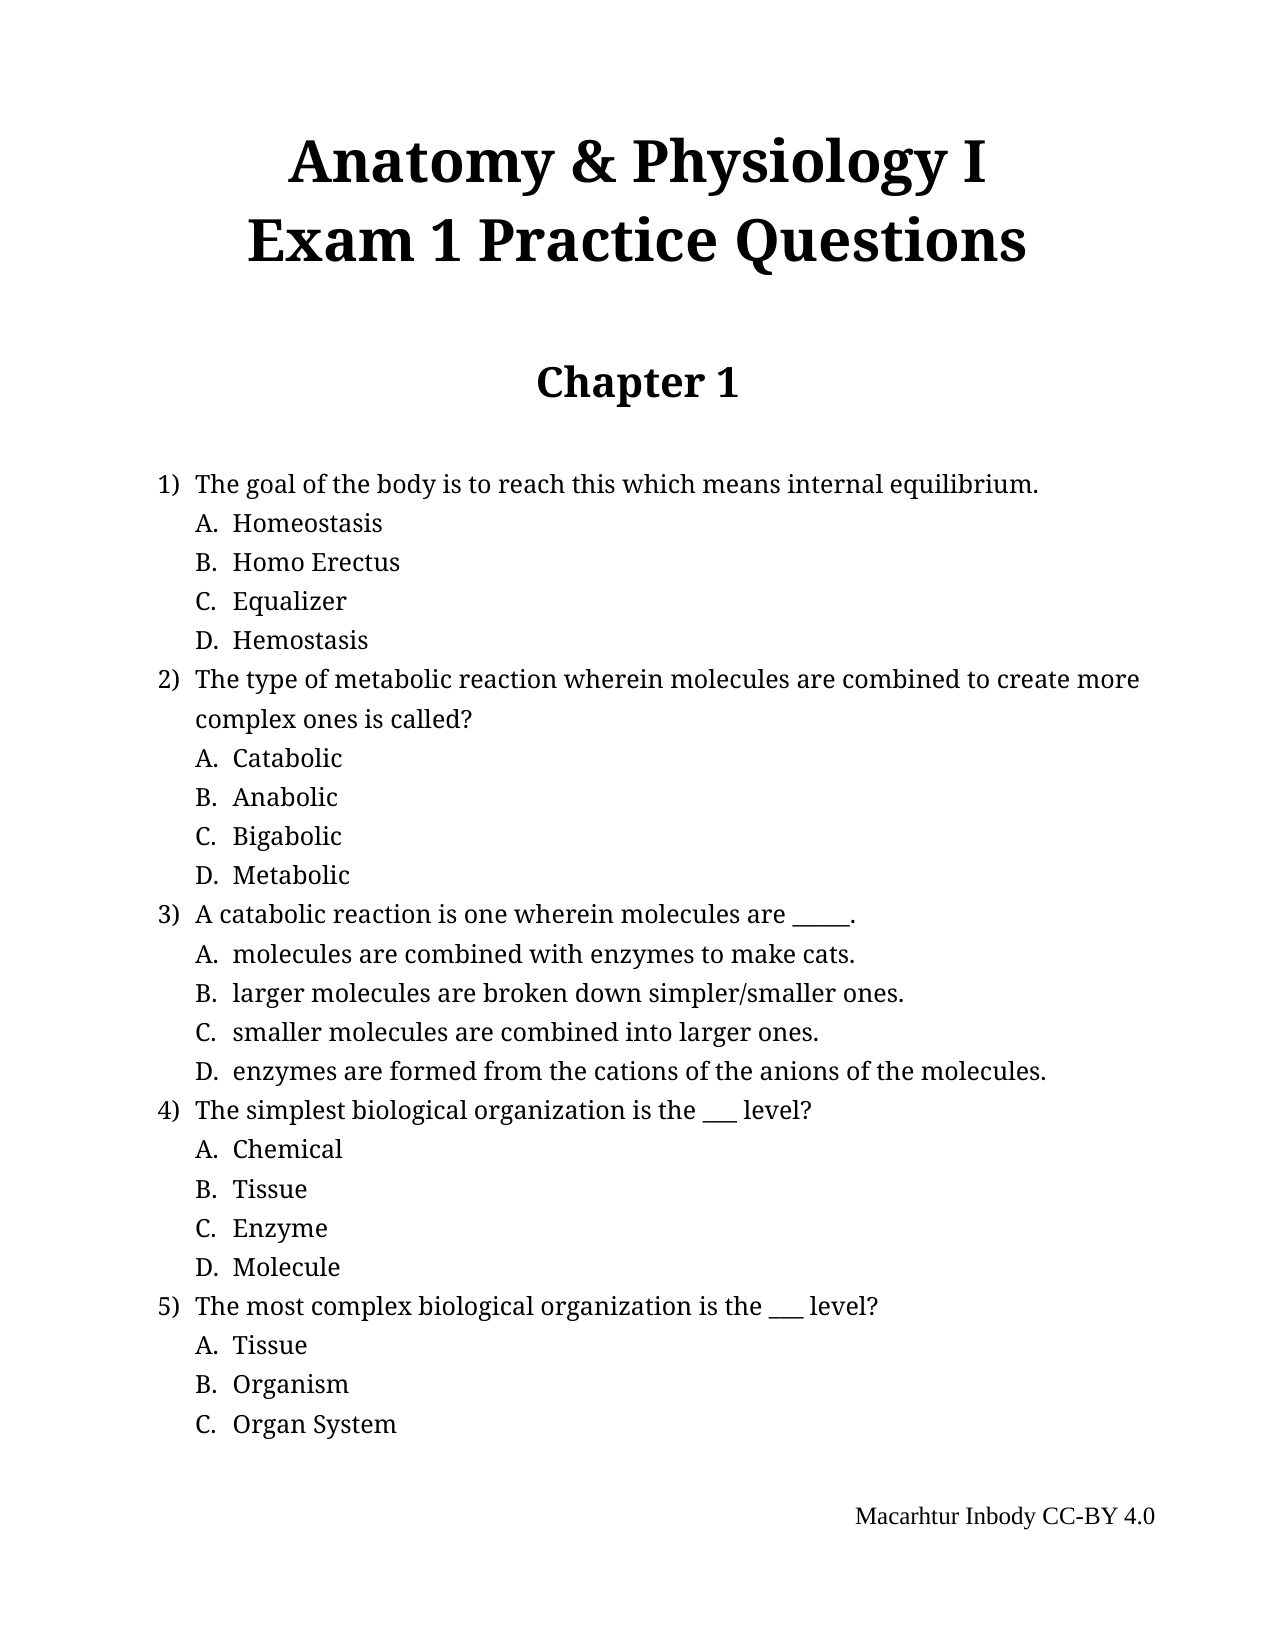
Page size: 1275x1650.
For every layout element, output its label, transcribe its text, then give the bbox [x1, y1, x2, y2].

list The simplest biological organization is the ___ level? [157, 1093, 1155, 1127]
list Homo Erectus [195, 544, 1155, 579]
list Organism [195, 1367, 1155, 1401]
list smaller molecules are combined into larger ones. [195, 1014, 1155, 1049]
list Equalizer [195, 584, 1155, 618]
list Hemostasis [195, 623, 1155, 657]
list molecules are combined with enzymes to make cats. [195, 936, 1155, 970]
list enzymes are formed from the cations of the anions of the molecules. [195, 1054, 1155, 1088]
list The type of metabolic reaction wherein molecules are combined to create more complex ones is called? [157, 662, 1155, 735]
list Chemical [195, 1132, 1155, 1166]
list Tissue [195, 1171, 1155, 1205]
list Anabolic [195, 779, 1155, 814]
list larger molecules are broken down simpler/smaller ones. [195, 975, 1155, 1009]
list Homeostasis [195, 505, 1155, 539]
list Bigabolic [195, 819, 1155, 853]
list Tissue [195, 1328, 1155, 1362]
list The goal of the body is to reach this which means internal equilibrium. [157, 466, 1155, 500]
list A catabolic reaction is one wherein molecules are _____. [157, 897, 1155, 931]
text Anatomy & Physiology I [120, 120, 1155, 199]
text Exam 1 Practice Questions [120, 199, 1155, 279]
list Organ System [195, 1406, 1155, 1440]
text Chapter 1 [120, 353, 1155, 409]
list Enzyme [195, 1210, 1155, 1244]
list Metabolic [195, 858, 1155, 892]
list Catabolic [195, 740, 1155, 774]
list The most complex biological organization is the ___ level? [157, 1289, 1155, 1323]
list Molecule [195, 1249, 1155, 1284]
